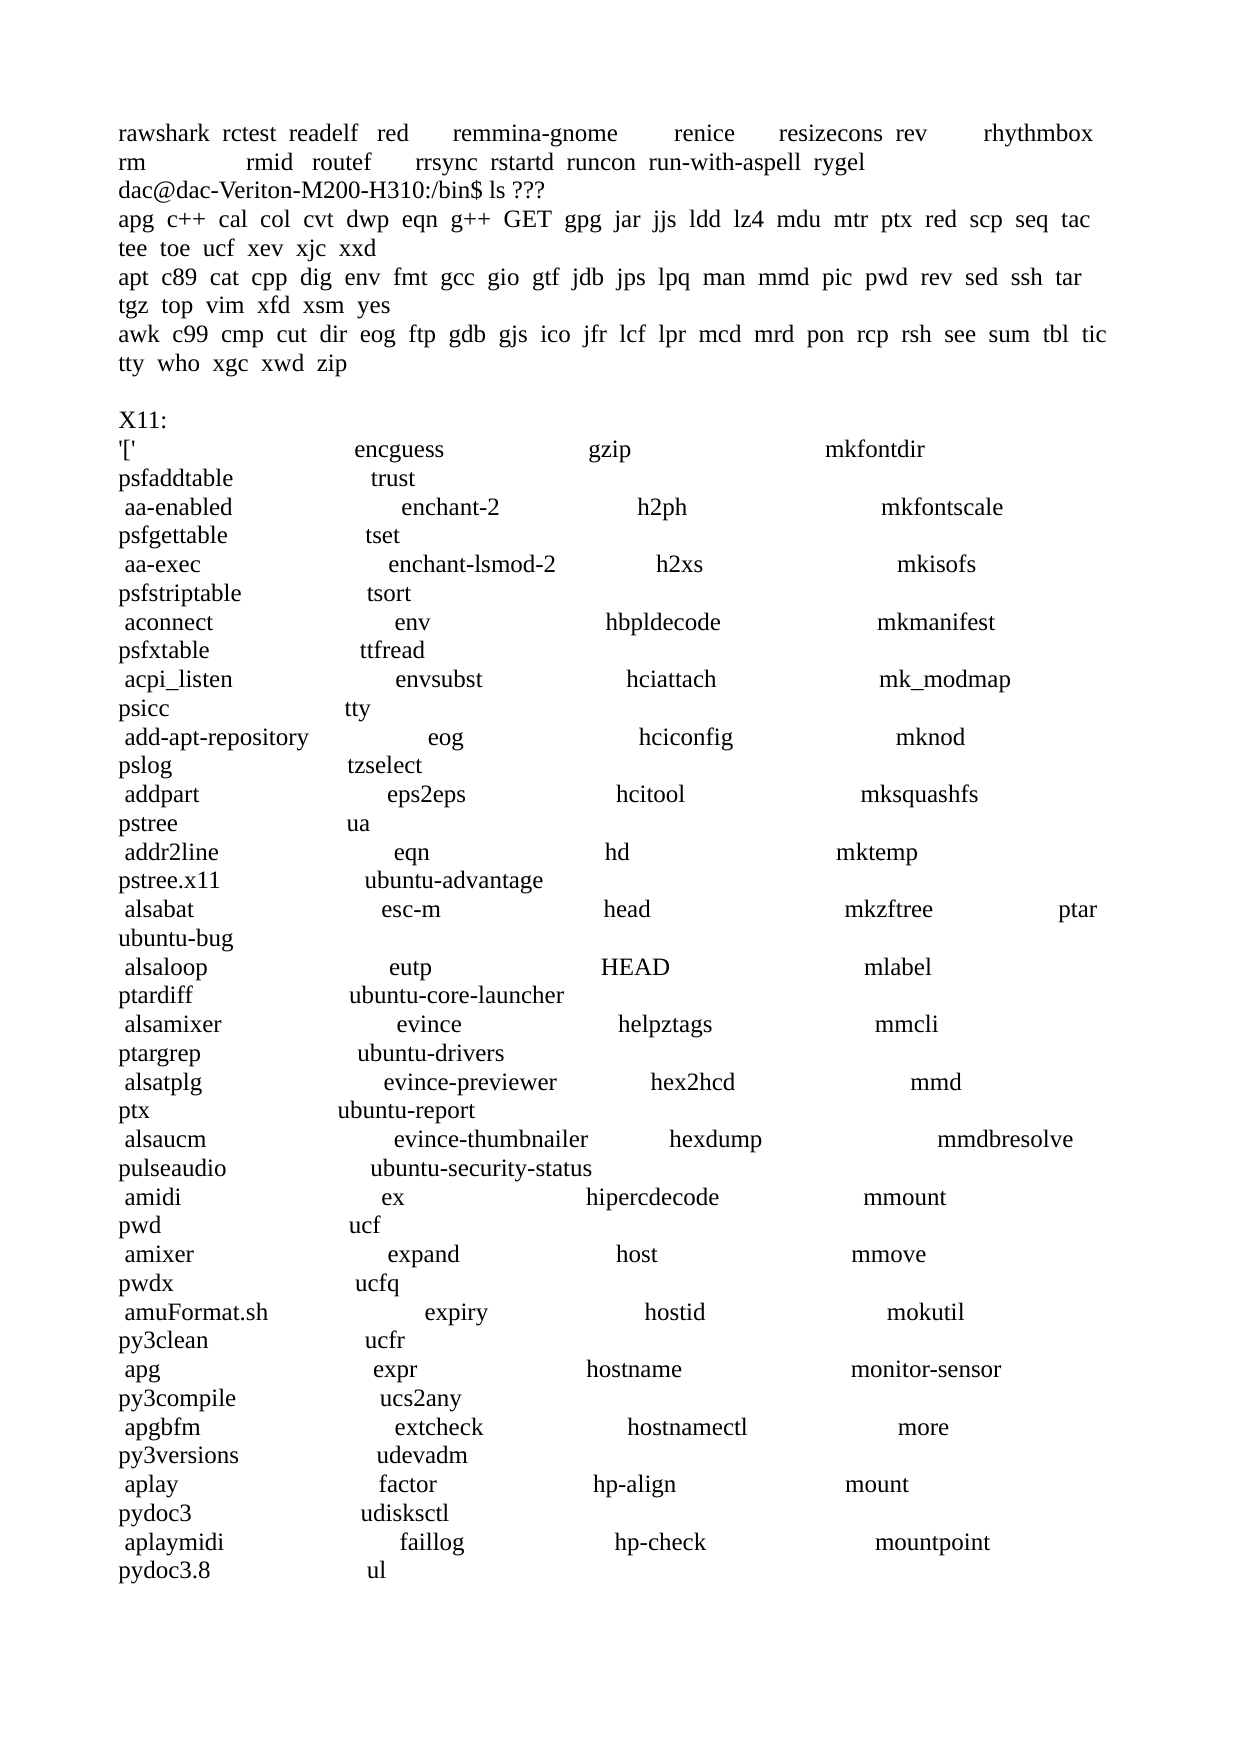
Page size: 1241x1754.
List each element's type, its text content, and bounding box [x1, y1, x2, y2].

text alsaucm evince-thumbnailer hexdump mmdbresolve pulseaudio ubuntu-security-status [118, 1124, 1122, 1182]
text apg expr hostname monitor-sensor py3compile ucs2any [118, 1354, 1122, 1412]
text acpi_listen envsubst hciattach mk_modmap psicc tty [118, 664, 1122, 722]
text add-apt-repository eog hciconfig mknod pslog tzselect [118, 722, 1122, 779]
text alsabat esc-m head mkzftree ptar ubuntu-bug [118, 894, 1122, 952]
text aplaymidi faillog hp-check mountpoint pydoc3.8 ul [118, 1527, 1122, 1584]
text apgbfm extcheck hostnamectl more py3versions udevadm [118, 1412, 1122, 1469]
text alsaloop eutp HEAD mlabel ptardiff ubuntu-core-launcher [118, 952, 1122, 1009]
text apg c++ cal col cvt dwp eqn g++ GET gpg jar jjs ldd lz4 mdu mtr ptx red scp seq tac tee toe ucf xev xjc xxd [118, 204, 1122, 262]
text alsatplg evince-previewer hex2hcd mmd ptx ubuntu-report [118, 1067, 1122, 1124]
text aa-enabled enchant-2 h2ph mkfontscale psfgettable tset [118, 492, 1122, 549]
text aa-exec enchant-lsmod-2 h2xs mkisofs psfstriptable tsort [118, 549, 1122, 607]
text amidi ex hipercdecode mmount pwd ucf [118, 1182, 1122, 1239]
text amixer expand host mmove pwdx ucfq [118, 1239, 1122, 1297]
text '[' encguess gzip mkfontdir psfaddtable trust [118, 434, 1122, 492]
text addpart eps2eps hcitool mksquashfs pstree ua [118, 779, 1122, 837]
text awk c99 cmp cut dir eog ftp gdb gjs ico jfr lcf lpr mcd mrd pon rcp rsh see sum tbl tic tty who xgc xwd zip [118, 319, 1122, 377]
text rawshark rctest readelf red remmina-gnome renice resizecons rev rhythmbox rm rmid routef rrsync rstartd runcon run-with-aspell rygel [118, 118, 1122, 176]
text alsamixer evince helpztags mmcli ptargrep ubuntu-drivers [118, 1009, 1122, 1067]
text aconnect env hbpldecode mkmanifest psfxtable ttfread [118, 607, 1122, 664]
text apt c89 cat cpp dig env fmt gcc gio gtf jdb jps lpq man mmd pic pwd rev sed ssh tar tgz top vim xfd xsm yes [118, 262, 1122, 319]
text amuFormat.sh expiry hostid mokutil py3clean ucfr [118, 1297, 1122, 1354]
text X11: [118, 406, 1122, 434]
text aplay factor hp-align mount pydoc3 udisksctl [118, 1469, 1122, 1527]
text addr2line eqn hd mktemp pstree.x11 ubuntu-advantage [118, 837, 1122, 894]
text dac@dac-Veriton-M200-H310:/bin$ ls ??? [118, 176, 1122, 204]
